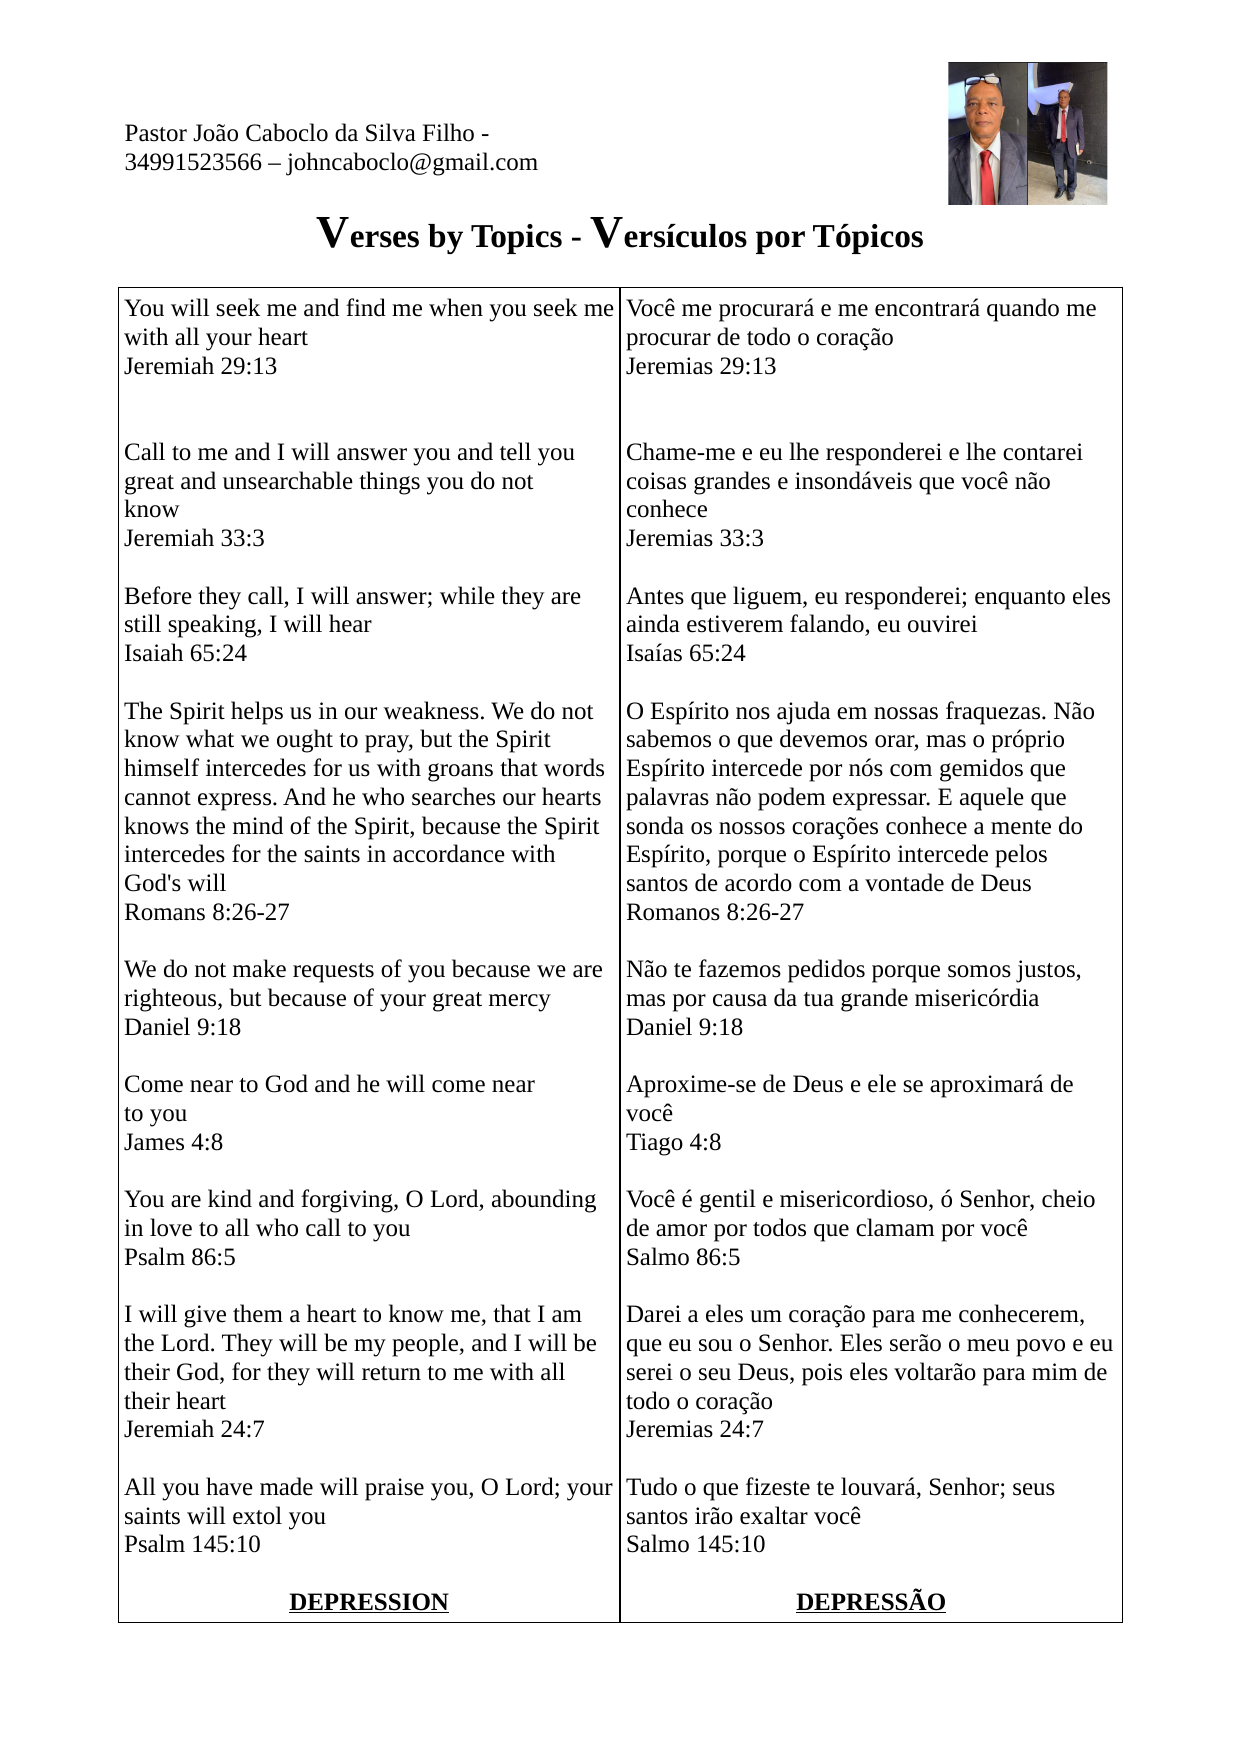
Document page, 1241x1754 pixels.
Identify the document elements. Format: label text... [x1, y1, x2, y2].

table_cell Você me procurará e me encontrará quando me procurar de todo o coração Jeremias 29:13 Chame-me e eu lhe responderei e lhe contarei coisas grandes e insondáveis ​​que você não conhece Jeremias 33:3 Antes que liguem, eu responderei; enquanto eles ainda estiverem falando, eu ouvirei Isaías 65:24 O Espírito nos ajuda em nossas fraquezas. Não sabemos o que devemos orar, mas o próprio Espírito intercede por nós com gemidos que palavras não podem expressar. E aquele que sonda os nossos corações conhece a mente do Espírito, porque o Espírito intercede pelos santos de acordo com a vontade de Deus Romanos 8:26-27 Não te fazemos pedidos porque somos justos, mas por causa da tua grande misericórdia Daniel 9:18 Aproxime-se de Deus e ele se aproximará de você Tiago 4:8 Você é gentil e misericordioso, ó Senhor, cheio de amor por todos que clamam por você Salmo 86:5 Darei a eles um coração para me conhecerem, que eu sou o Senhor. Eles serão o meu povo e eu serei o seu Deus, pois eles voltarão para mim de todo o coração Jeremias 24:7 Tudo o que fizeste te louvará, Senhor; seus santos irão exaltar você Salmo 145:10 DEPRESSÃO [621, 288, 1122, 1622]
table_cell You will seek me and find me when you seek me with all your heart Jeremiah 29:13 Call to me and I will answer you and tell you great and unsearchable things you do not know Jeremiah 33:3 Before they call, I will answer; while they are still speaking, I will hear Isaiah 65:24 The Spirit helps us in our weakness. We do not know what we ought to pray, but the Spirit himself intercedes for us with groans that words cannot express. And he who searches our hearts knows the mind of the Spirit, because the Spirit intercedes for the saints in accordance with God's will Romans 8:26-27 We do not make requests of you because we are righteous, but because of your great mercy Daniel 9:18 Come near to God and he will come near to you James 4:8 You are kind and forgiving, O Lord, abounding in love to all who call to you Psalm 86:5 I will give them a heart to know me, that I am the Lord. They will be my people, and I will be their God, for they will return to me with all their heart Jeremiah 24:7 All you have made will praise you, O Lord; your saints will extol you Psalm 145:10 DEPRESSION [119, 288, 619, 1622]
picture [948, 62, 1108, 205]
